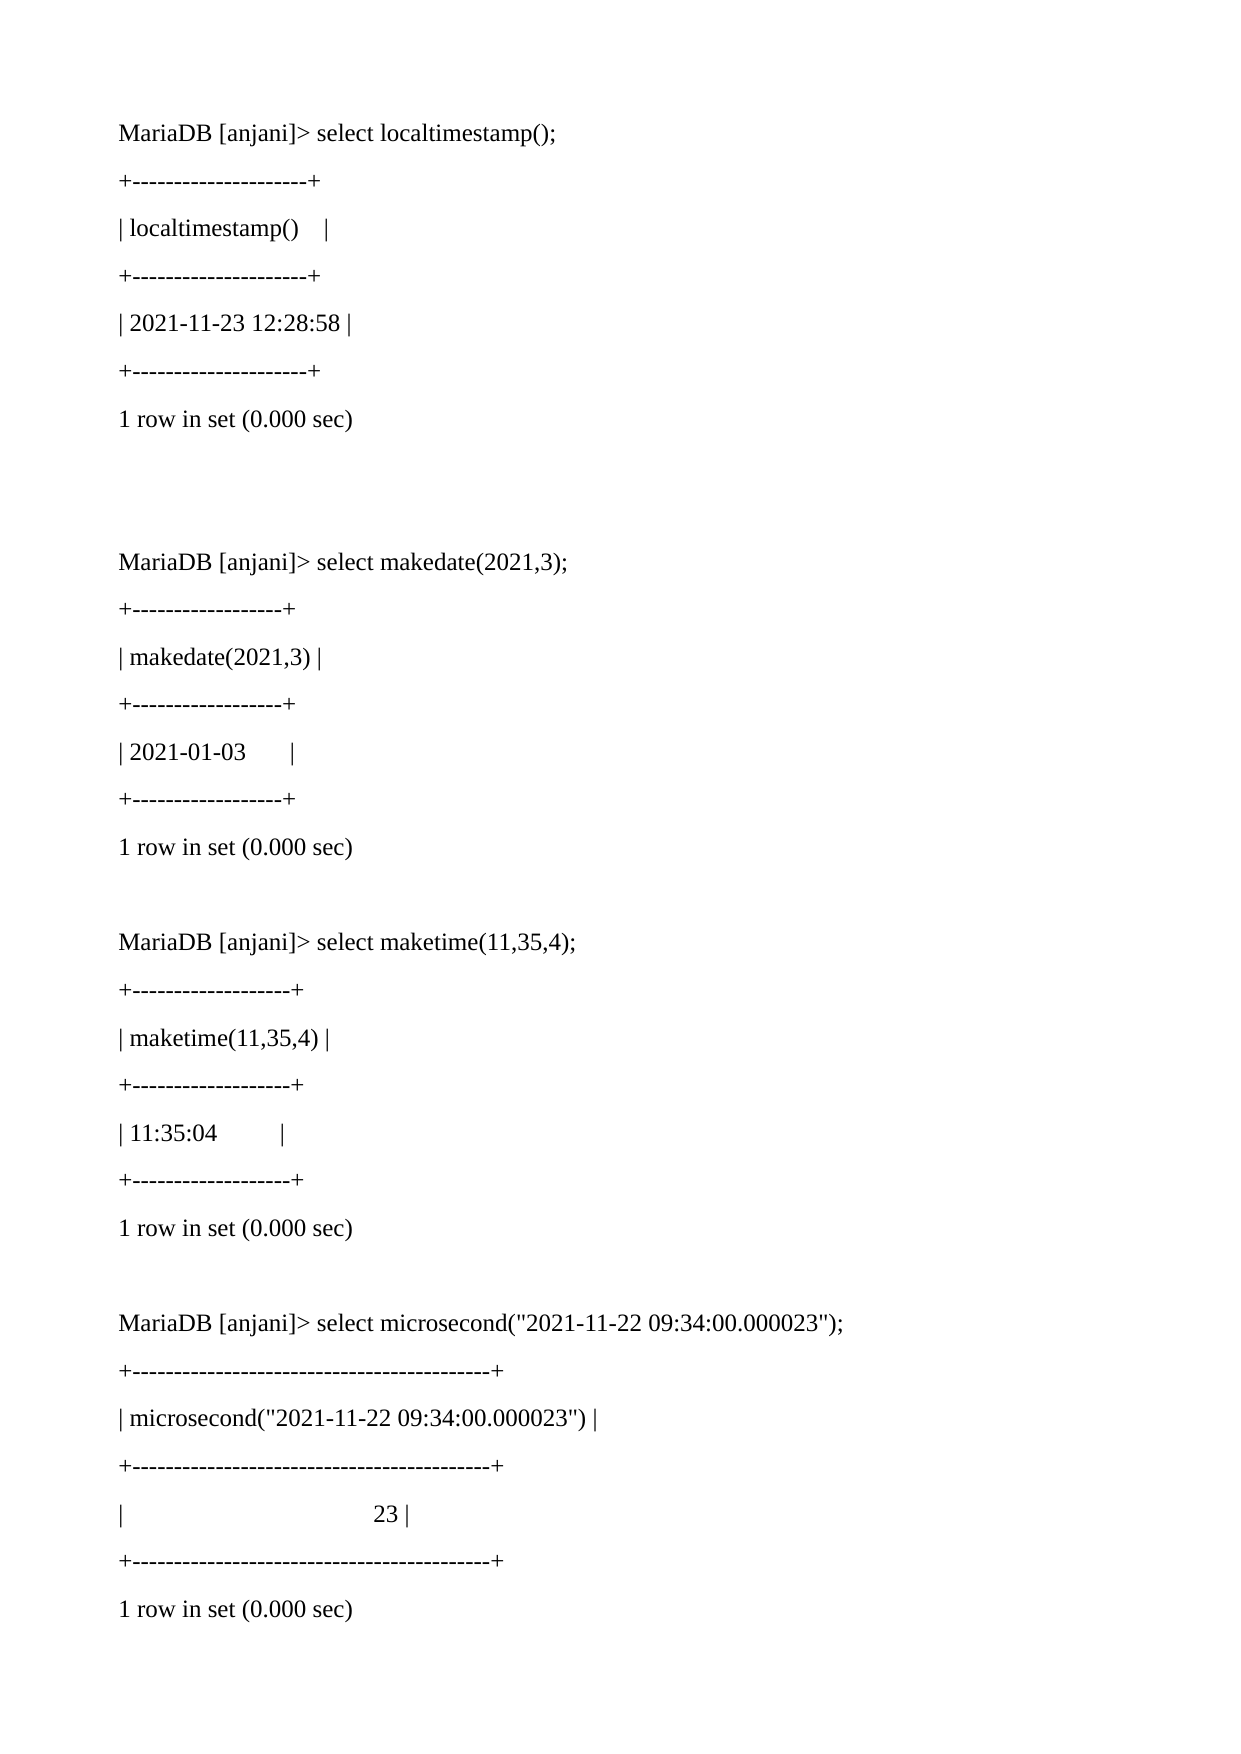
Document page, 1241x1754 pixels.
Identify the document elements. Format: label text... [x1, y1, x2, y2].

text | 11:35:04 | [118, 1118, 1122, 1147]
text +-------------------------------------------+ [118, 1451, 1122, 1480]
text +---------------------+ [118, 166, 1122, 194]
text +-------------------+ [118, 975, 1122, 1004]
text +------------------+ [118, 784, 1122, 813]
text 1 row in set (0.000 sec) [118, 832, 1122, 861]
text +-------------------+ [118, 1165, 1122, 1194]
text +-------------------+ [118, 1070, 1122, 1099]
text +------------------+ [118, 689, 1122, 718]
text | microsecond("2021-11-22 09:34:00.000023") | [118, 1403, 1122, 1432]
text | 2021-11-23 12:28:58 | [118, 308, 1122, 337]
text +-------------------------------------------+ [118, 1356, 1122, 1384]
text 1 row in set (0.000 sec) [118, 404, 1122, 432]
text | 2021-01-03 | [118, 737, 1122, 766]
text +-------------------------------------------+ [118, 1546, 1122, 1575]
text | makedate(2021,3) | [118, 642, 1122, 671]
text MariaDB [anjani]> select localtimestamp(); [118, 118, 1122, 147]
text +---------------------+ [118, 356, 1122, 385]
text MariaDB [anjani]> select microsecond("2021-11-22 09:34:00.000023"); [118, 1308, 1122, 1337]
text | 23 | [118, 1499, 1122, 1527]
text 1 row in set (0.000 sec) [118, 1594, 1122, 1623]
text +---------------------+ [118, 261, 1122, 290]
text MariaDB [anjani]> select maketime(11,35,4); [118, 927, 1122, 956]
text | maketime(11,35,4) | [118, 1023, 1122, 1051]
text +------------------+ [118, 594, 1122, 623]
text 1 row in set (0.000 sec) [118, 1213, 1122, 1242]
text | localtimestamp() | [118, 213, 1122, 242]
text MariaDB [anjani]> select makedate(2021,3); [118, 547, 1122, 575]
